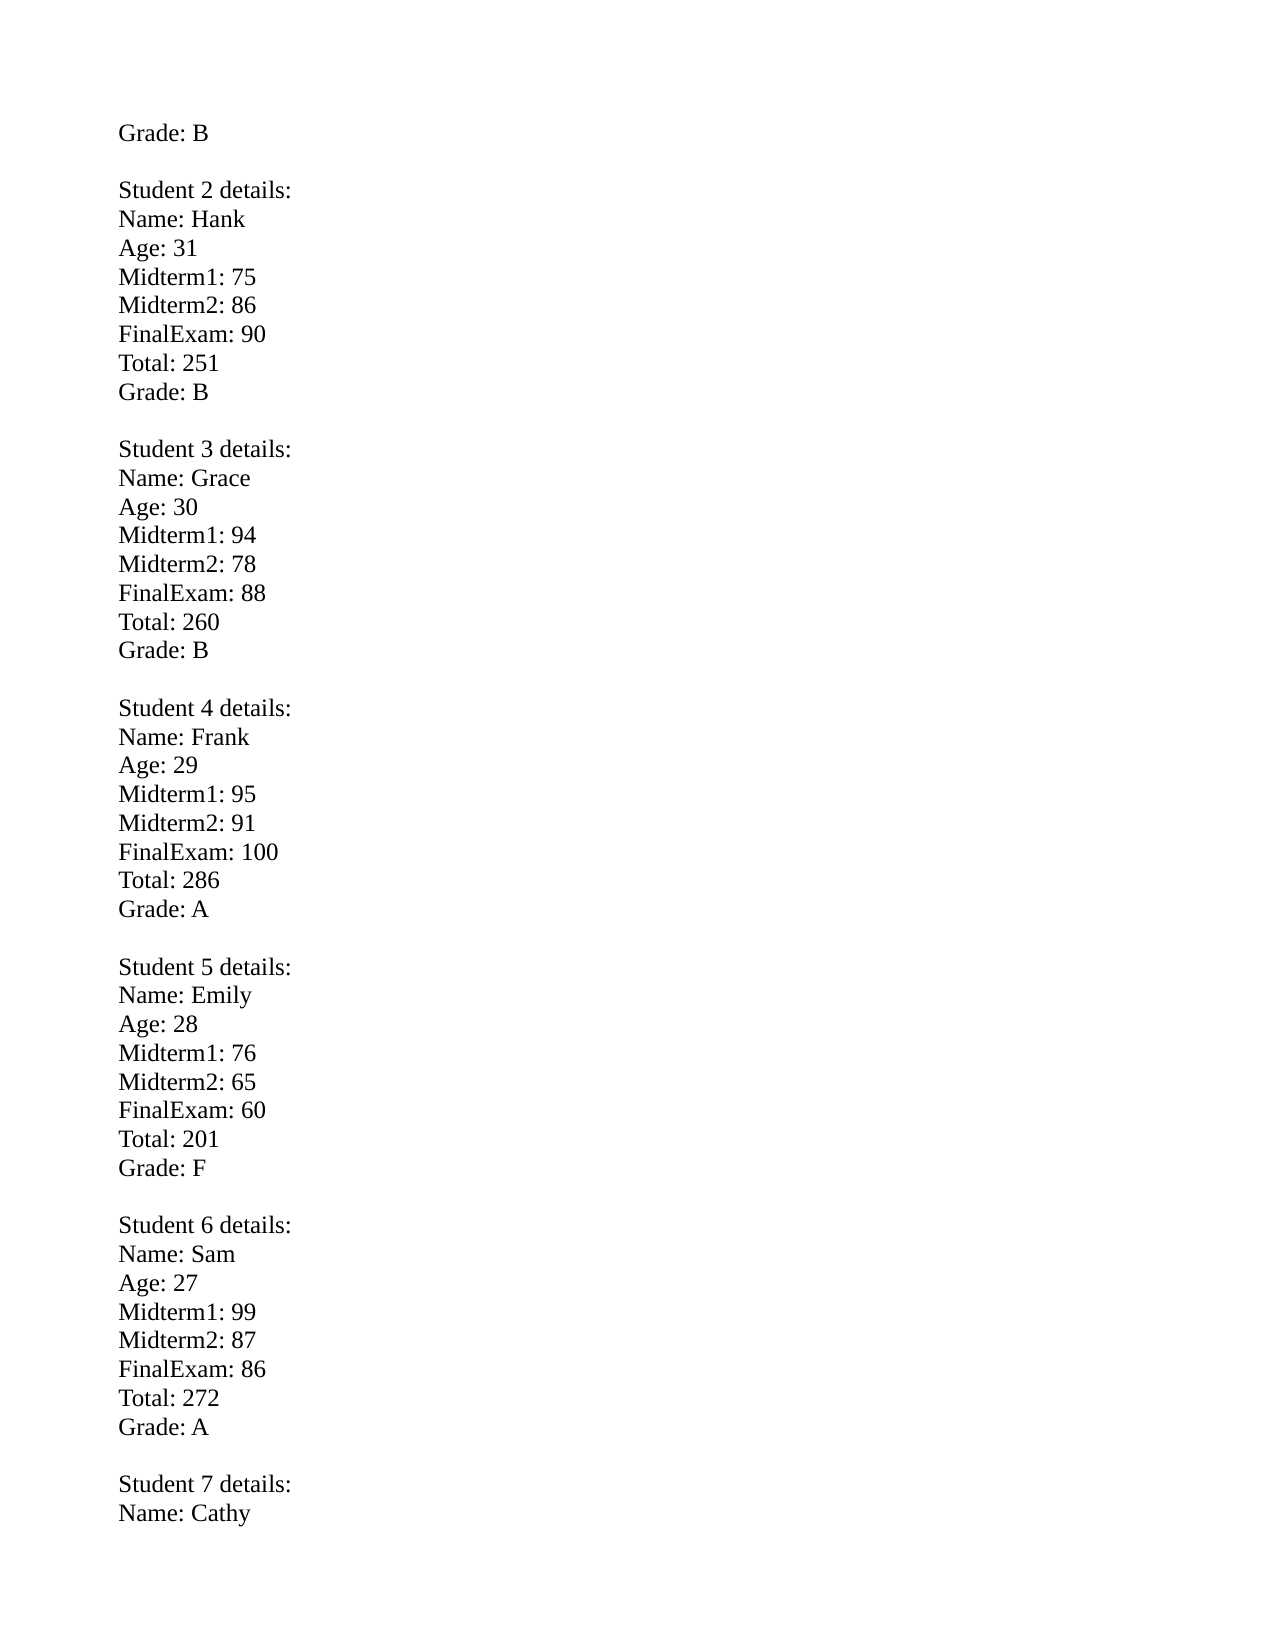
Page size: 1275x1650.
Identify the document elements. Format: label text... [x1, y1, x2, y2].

text Total: 272 [118, 1383, 1157, 1412]
text Student 2 details: [118, 176, 1157, 204]
text Total: 286 [118, 866, 1157, 894]
text Midterm1: 76 [118, 1038, 1157, 1067]
text Name: Sam [118, 1239, 1157, 1268]
text Grade: B [118, 377, 1157, 406]
text Total: 251 [118, 348, 1157, 377]
text Name: Grace [118, 463, 1157, 492]
text Name: Emily [118, 981, 1157, 1009]
text Midterm2: 91 [118, 808, 1157, 837]
text Midterm1: 94 [118, 521, 1157, 549]
text Student 6 details: [118, 1211, 1157, 1239]
text Name: Cathy [118, 1498, 1157, 1527]
text Grade: A [118, 1412, 1157, 1441]
text Midterm2: 86 [118, 291, 1157, 319]
text Midterm2: 65 [118, 1067, 1157, 1096]
text Midterm2: 78 [118, 549, 1157, 578]
text FinalExam: 88 [118, 578, 1157, 607]
text Total: 201 [118, 1124, 1157, 1153]
text Name: Hank [118, 204, 1157, 233]
text Midterm1: 75 [118, 262, 1157, 291]
text Name: Frank [118, 722, 1157, 751]
text FinalExam: 60 [118, 1096, 1157, 1124]
text Midterm1: 99 [118, 1297, 1157, 1326]
text Student 7 details: [118, 1469, 1157, 1498]
text Age: 30 [118, 492, 1157, 521]
text Total: 260 [118, 607, 1157, 636]
text FinalExam: 86 [118, 1354, 1157, 1383]
text Midterm2: 87 [118, 1326, 1157, 1354]
text FinalExam: 90 [118, 319, 1157, 348]
text Grade: B [118, 118, 1157, 147]
text Age: 29 [118, 751, 1157, 779]
text Student 5 details: [118, 952, 1157, 981]
text FinalExam: 100 [118, 837, 1157, 866]
text Midterm1: 95 [118, 779, 1157, 808]
text Grade: A [118, 894, 1157, 923]
text Age: 28 [118, 1009, 1157, 1038]
text Student 4 details: [118, 693, 1157, 722]
text Age: 31 [118, 233, 1157, 262]
text Grade: F [118, 1153, 1157, 1182]
text Student 3 details: [118, 434, 1157, 463]
text Age: 27 [118, 1268, 1157, 1297]
text Grade: B [118, 636, 1157, 664]
